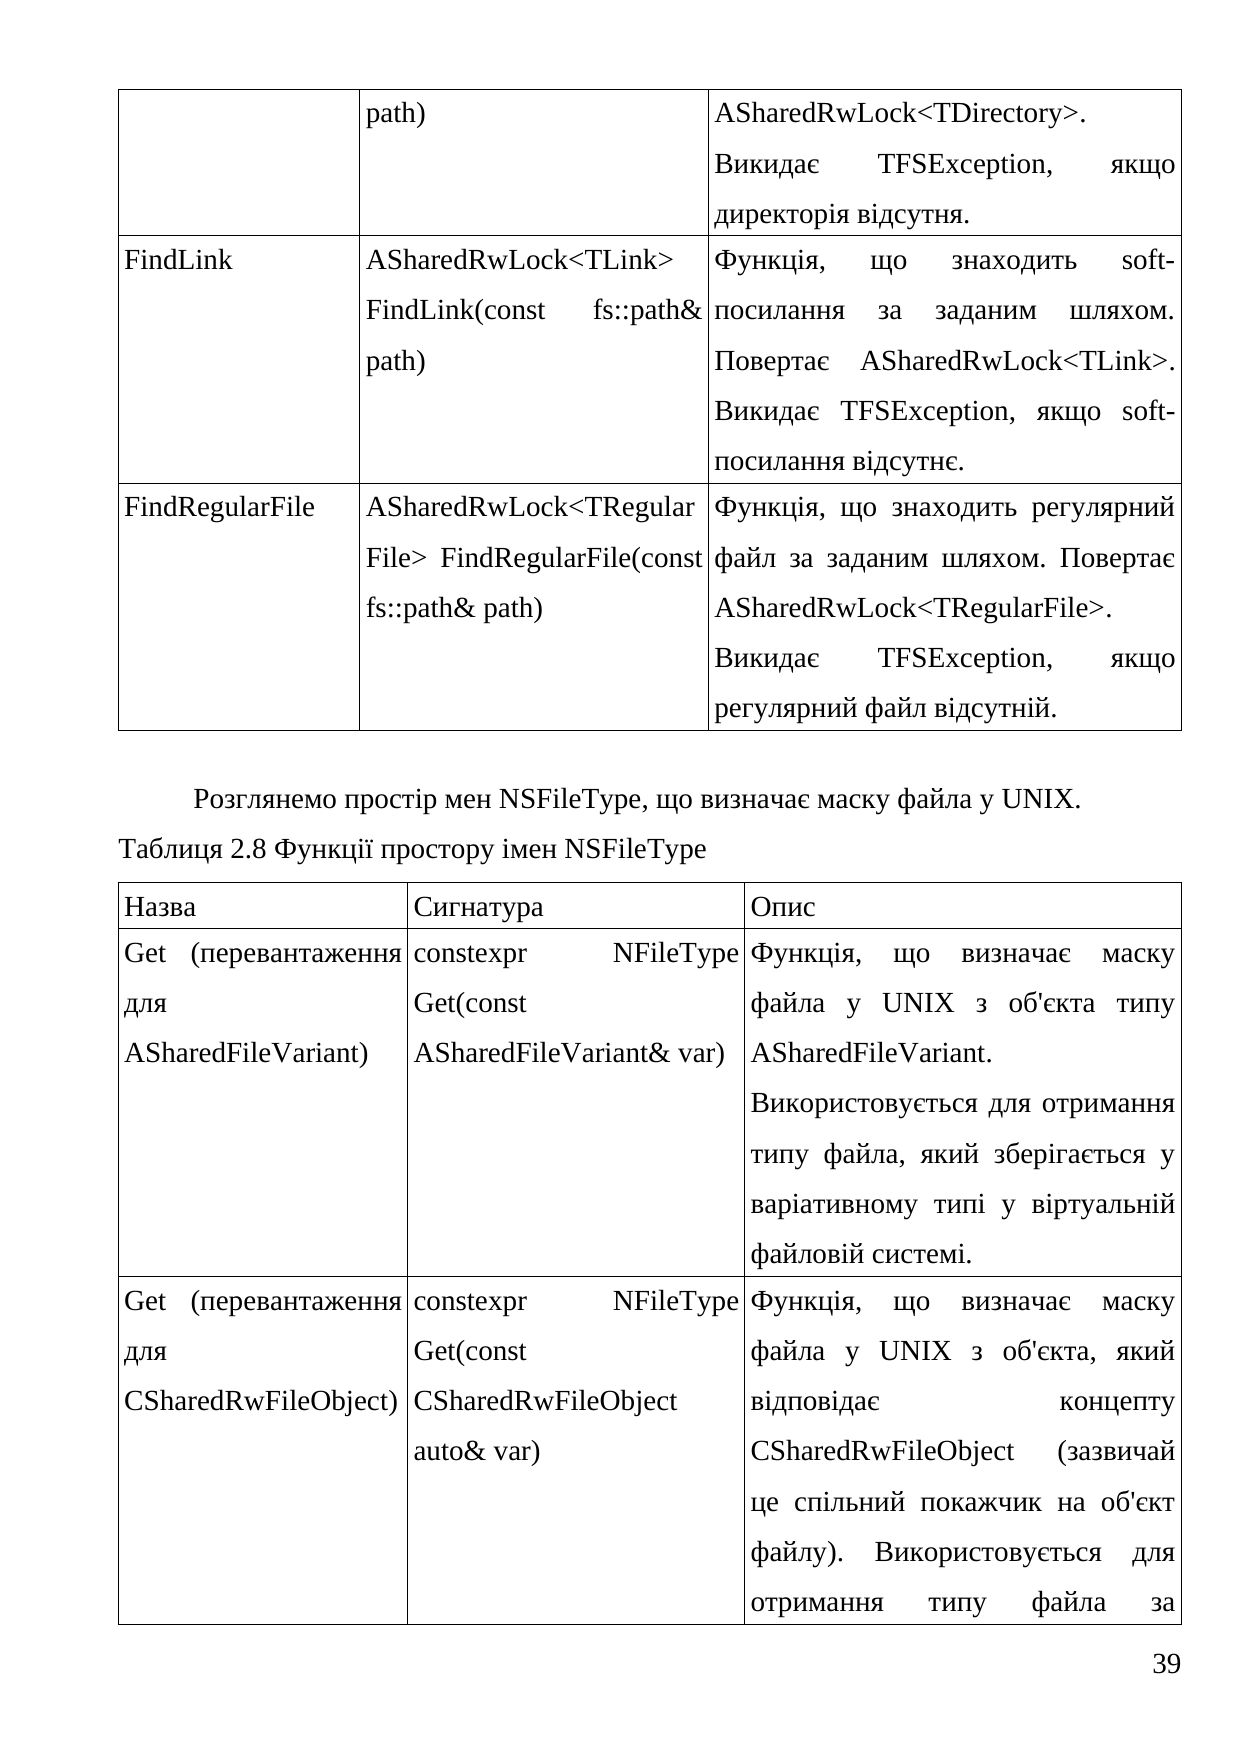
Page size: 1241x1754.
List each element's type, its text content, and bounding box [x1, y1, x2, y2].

table_cell Функція, що визначає маску файла у UNIX з об'єкта типу ASharedFileVariant. Використовується для отримання типу файла, який зберігається у варіативному типі у віртуальній файловій системі. [745, 929, 1181, 1276]
table_cell ASharedRwLock<TRegularFile> FindRegularFile(const fs::path& path) [360, 484, 708, 730]
table_cell constexpr NFileType Get(const ASharedFileVariant& var) [408, 929, 744, 1276]
table_cell Функція, що знаходить регулярний файл за заданим шляхом. Повертає ASharedRwLock<TRegularFile>. Викидає TFSException, якщо регулярний файл відсутній. [709, 484, 1181, 730]
table_header Назва [119, 883, 407, 928]
table_header Сигнатура [408, 883, 744, 928]
table_cell constexpr NFileType Get(const CSharedRwFileObject auto& var) [408, 1277, 744, 1624]
table_cell ASharedRwLock<TDirectory>. Викидає TFSException, якщо директорія відсутня. [709, 90, 1181, 235]
table_cell ASharedRwLock<TLink> FindLink(const fs::path& path) [360, 236, 708, 483]
table_cell path) [360, 90, 708, 235]
table_cell Get (перевантаження для CSharedRwFileObject) [119, 1277, 407, 1624]
table_cell FindRegularFile [119, 484, 359, 730]
table_cell Функція, що знаходить soft-посилання за заданим шляхом. Повертає ASharedRwLock<TLink>. Викидає TFSException, якщо soft-посилання відсутнє. [709, 236, 1181, 483]
table_cell FindLink [119, 236, 359, 483]
list Функції простору імен NSFileType [118, 832, 1181, 865]
table_header Опис [745, 883, 1181, 928]
table_cell [119, 90, 359, 235]
text Розглянемо простір мен NSFileType, що визначає маску файла у UNIX. [118, 781, 1181, 815]
table_cell Функція, що визначає маску файла у UNIX з об'єкта, який відповідає концепту CSharedRwFileObject (зазвичай це спільний покажчик на об'єкт файлу). Використовується для отримання типу файла за [745, 1277, 1181, 1624]
table_cell Get (перевантаження для ASharedFileVariant) [119, 929, 407, 1276]
